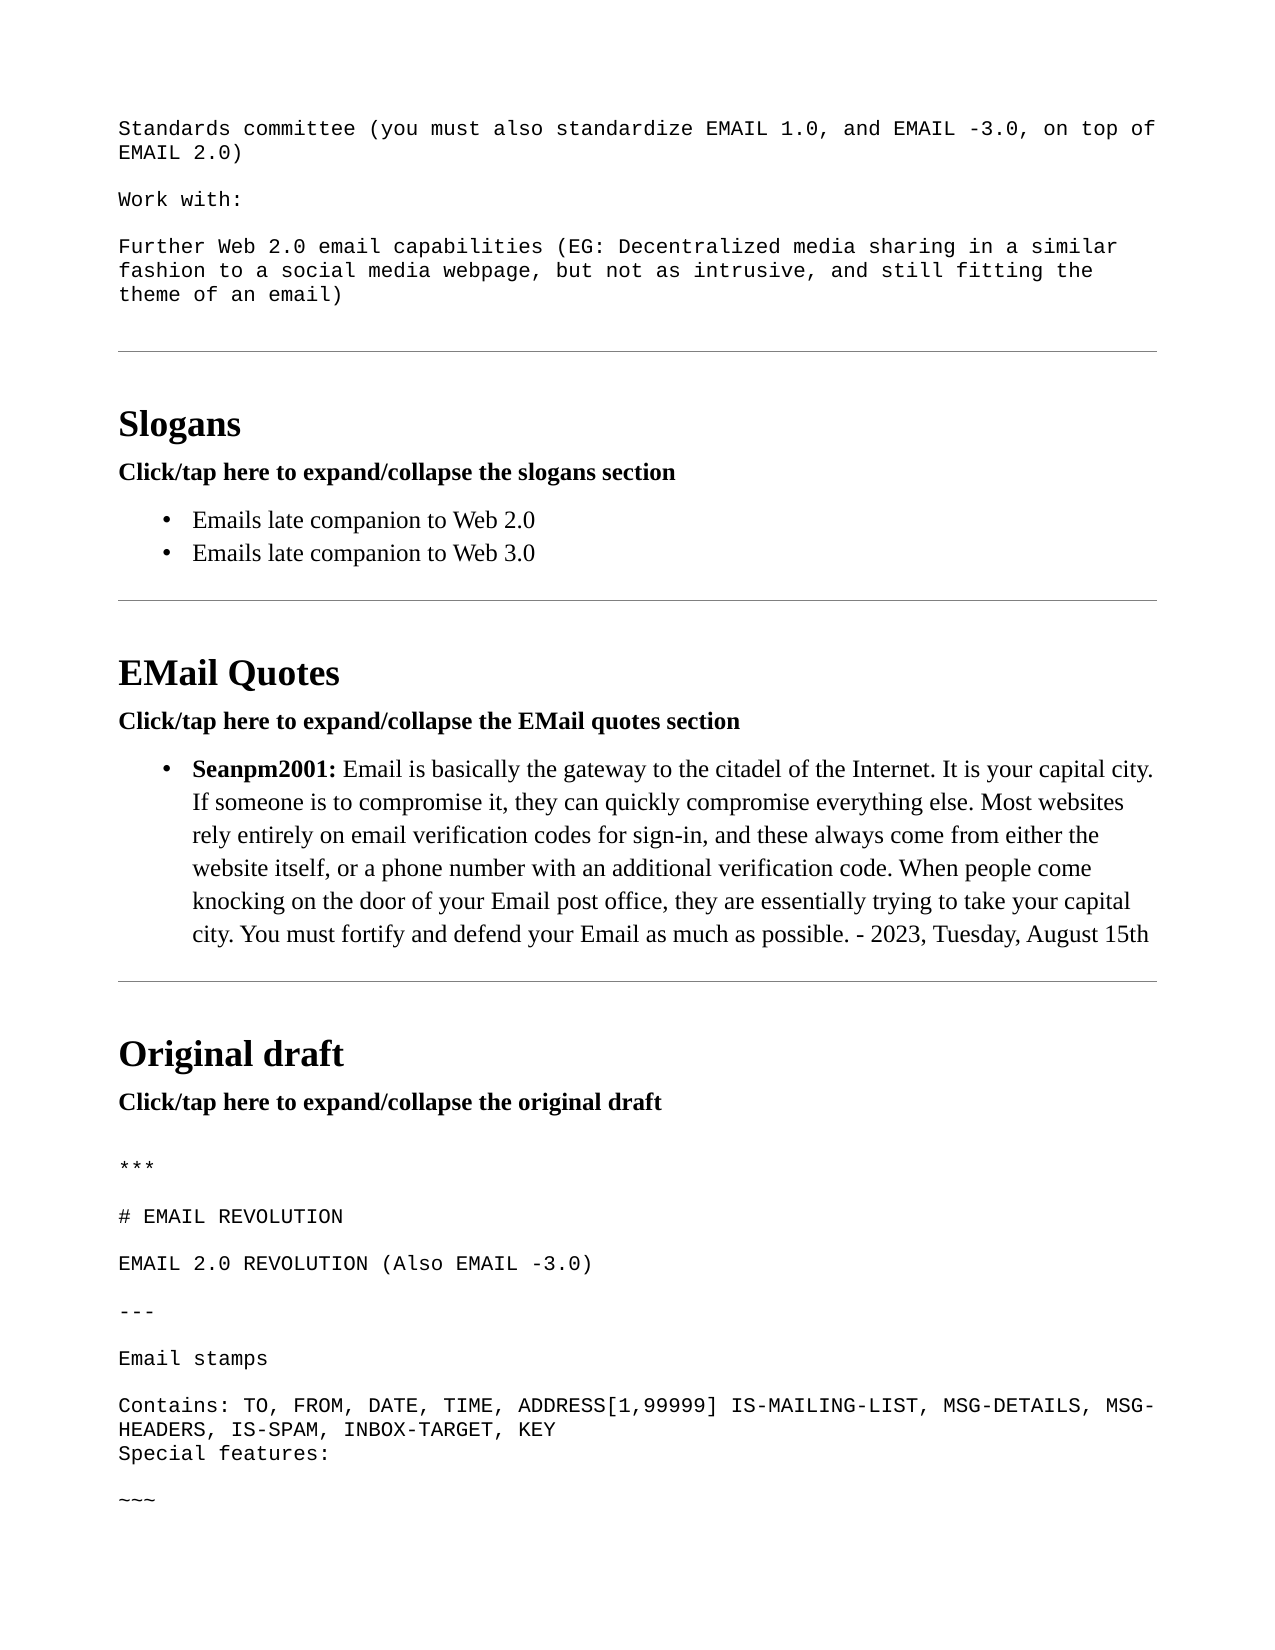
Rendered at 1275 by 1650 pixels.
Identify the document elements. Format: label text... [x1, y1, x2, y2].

text Special features: [118, 1442, 1157, 1466]
text Click/tap here to expand/collapse the slogans section [118, 457, 1157, 486]
text EMAIL 2.0 REVOLUTION (Also EMAIL -3.0) [118, 1253, 1157, 1277]
subtitle Slogans [118, 402, 1157, 445]
text Click/tap here to expand/collapse the EMail quotes section [118, 706, 1157, 735]
text # EMAIL REVOLUTION [118, 1206, 1157, 1230]
text *** [118, 1159, 1157, 1182]
list Emails late companion to Web 3.0 [162, 538, 1157, 567]
text Standards committee (you must also standardize EMAIL 1.0, and EMAIL -3.0, on top of EMAIL 2.0) [118, 118, 1157, 165]
text Click/tap here to expand/collapse the original draft [118, 1087, 1157, 1116]
list Emails late companion to Web 2.0 [162, 505, 1157, 534]
text Email stamps [118, 1348, 1157, 1372]
subtitle EMail Quotes [118, 651, 1157, 694]
list Seanpm2001: Email is basically the gateway to the citadel of the Internet. It is your capital city. If someone is to compromise it, they can quickly compromise everything else. Most websites rely entirely on email verification codes for sign-in, and these always come from either the website itself, or a phone number with an additional verification code. When people come knocking on the door of your Email post office, they are essentially trying to take your capital city. You must fortify and defend your Email as much as possible. - 2023, Tuesday, August 15th [162, 754, 1157, 948]
text ~~~ [118, 1490, 1157, 1513]
text Contains: TO, FROM, DATE, TIME, ADDRESS[1,99999] IS-MAILING-LIST, MSG-DETAILS, MSG-HEADERS, IS-SPAM, INBOX-TARGET, KEY [118, 1395, 1157, 1442]
text --- [118, 1301, 1157, 1324]
subtitle Original draft [118, 1032, 1157, 1075]
text Work with: [118, 189, 1157, 213]
text Further Web 2.0 email capabilities (EG: Decentralized media sharing in a similar fashion to a social media webpage, but not as intrusive, and still fitting the theme of an email) [118, 236, 1157, 307]
